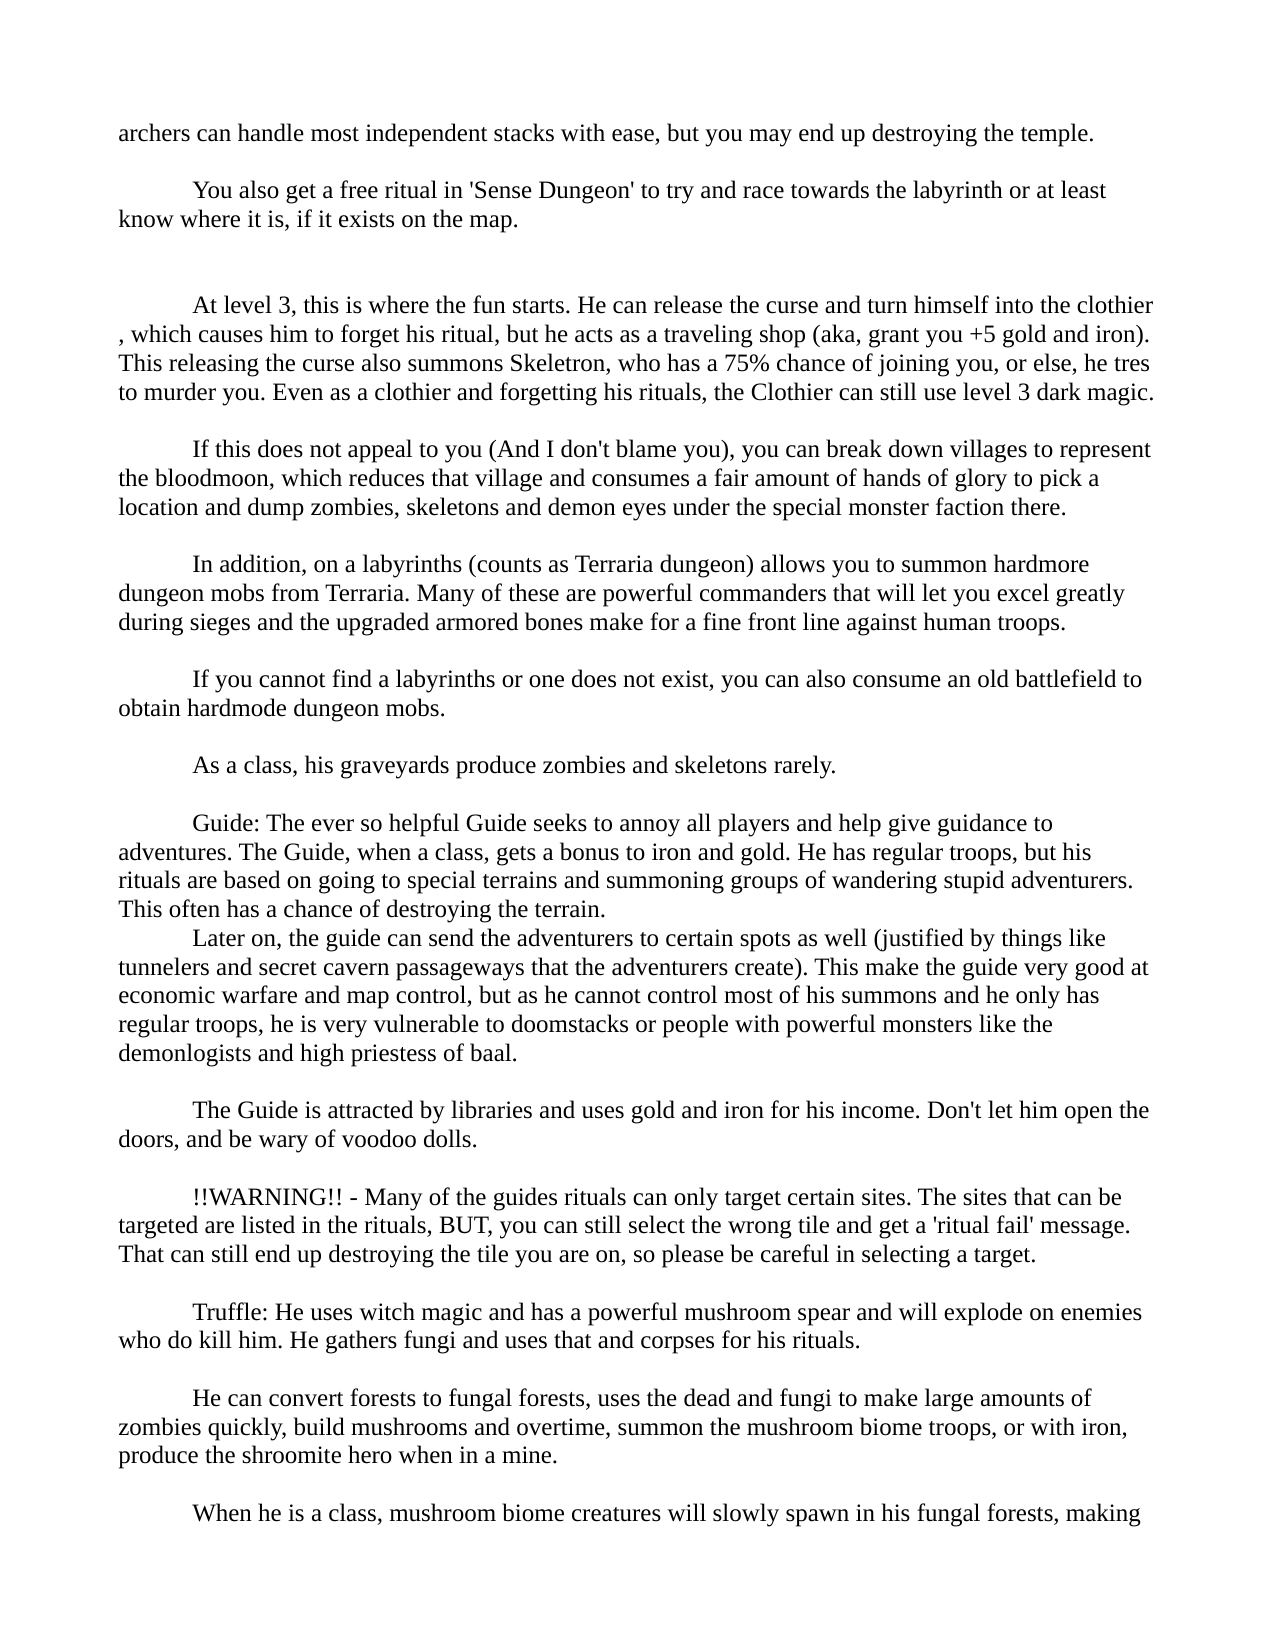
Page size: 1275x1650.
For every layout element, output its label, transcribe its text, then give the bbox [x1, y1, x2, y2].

text If you cannot find a labyrinths or one does not exist, you can also consume an old battlefield to obtain hardmode dungeon mobs. [118, 664, 1157, 722]
text archers can handle most independent stacks with ease, but you may end up destroying the temple. [118, 118, 1157, 147]
text If this does not appeal to you (And I don't blame you), you can break down villages to represent the bloodmoon, which reduces that village and consumes a fair amount of hands of glory to pick a location and dump zombies, skeletons and demon eyes under the special monster faction there. [118, 434, 1157, 521]
text !!WARNING!! - Many of the guides rituals can only target certain sites. The sites that can be targeted are listed in the rituals, BUT, you can still select the wrong tile and get a 'ritual fail' message. That can still end up destroying the tile you are on, so please be careful in selecting a target. [118, 1182, 1157, 1268]
text He can convert forests to fungal forests, uses the dead and fungi to make large amounts of zombies quickly, build mushrooms and overtime, summon the mushroom biome troops, or with iron, produce the shroomite hero when in a mine. [118, 1383, 1157, 1469]
text Guide: The ever so helpful Guide seeks to annoy all players and help give guidance to adventures. The Guide, when a class, gets a bonus to iron and gold. He has regular troops, but his rituals are based on going to special terrains and summoning groups of wandering stupid adventurers. This often has a chance of destroying the terrain. [118, 808, 1157, 923]
text As a class, his graveyards produce zombies and skeletons rarely. [118, 751, 1157, 779]
text The Guide is attracted by libraries and uses gold and iron for his income. Don't let him open the doors, and be wary of voodoo dolls. [118, 1096, 1157, 1153]
text When he is a class, mushroom biome creatures will slowly spawn in his fungal forests, making [118, 1498, 1157, 1527]
text Later on, the guide can send the adventurers to certain spots as well (justified by things like tunnelers and secret cavern passageways that the adventurers create). This make the guide very good at economic warfare and map control, but as he cannot control most of his summons and he only has regular troops, he is very vulnerable to doomstacks or people with powerful monsters like the demonlogists and high priestess of baal. [118, 923, 1157, 1067]
text In addition, on a labyrinths (counts as Terraria dungeon) allows you to summon hardmore dungeon mobs from Terraria. Many of these are powerful commanders that will let you excel greatly during sieges and the upgraded armored bones make for a fine front line against human troops. [118, 549, 1157, 636]
text You also get a free ritual in 'Sense Dungeon' to try and race towards the labyrinth or at least know where it is, if it exists on the map. [118, 176, 1157, 233]
text Truffle: He uses witch magic and has a powerful mushroom spear and will explode on enemies who do kill him. He gathers fungi and uses that and corpses for his rituals. [118, 1297, 1157, 1354]
text At level 3, this is where the fun starts. He can release the curse and turn himself into the clothier , which causes him to forget his ritual, but he acts as a traveling shop (aka, grant you +5 gold and iron). This releasing the curse also summons Skeletron, who has a 75% chance of joining you, or else, he tres to murder you. Even as a clothier and forgetting his rituals, the Clothier can still use level 3 dark magic. [118, 291, 1157, 406]
